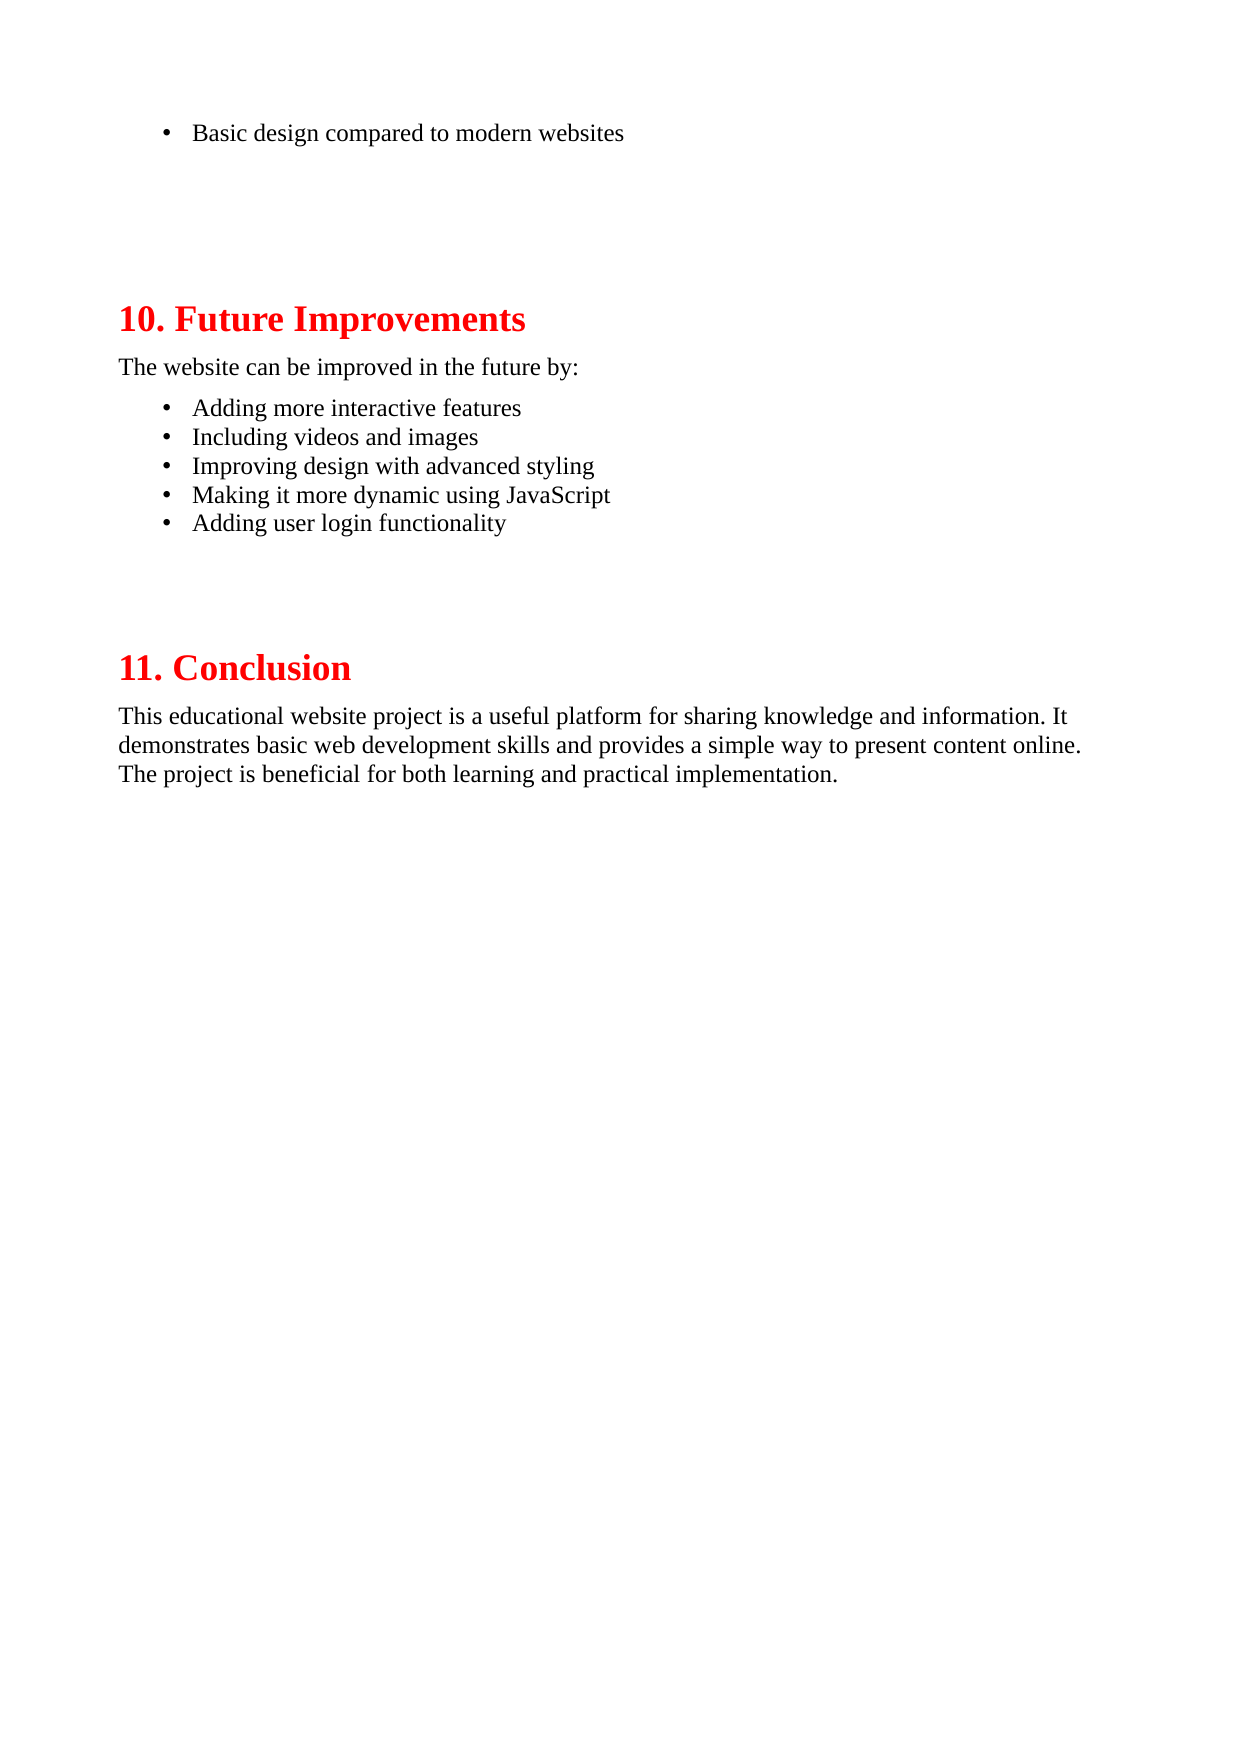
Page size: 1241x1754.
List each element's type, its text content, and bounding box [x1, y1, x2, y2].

text This educational website project is a useful platform for sharing knowledge and information. It demonstrates basic web development skills and provides a simple way to present content online. The project is beneficial for both learning and practical implementation. [118, 701, 1122, 788]
text The website can be improved in the future by: [118, 352, 1122, 381]
list Including videos and images [162, 422, 1122, 451]
list Adding user login functionality [162, 508, 1122, 537]
list Improving design with advanced styling [162, 451, 1122, 480]
subtitle 10. Future Improvements [118, 297, 1122, 340]
list Basic design compared to modern websites [162, 118, 1122, 147]
list Adding more interactive features [162, 393, 1122, 422]
list Making it more dynamic using JavaScript [162, 480, 1122, 508]
subtitle 11. Conclusion [118, 646, 1122, 689]
